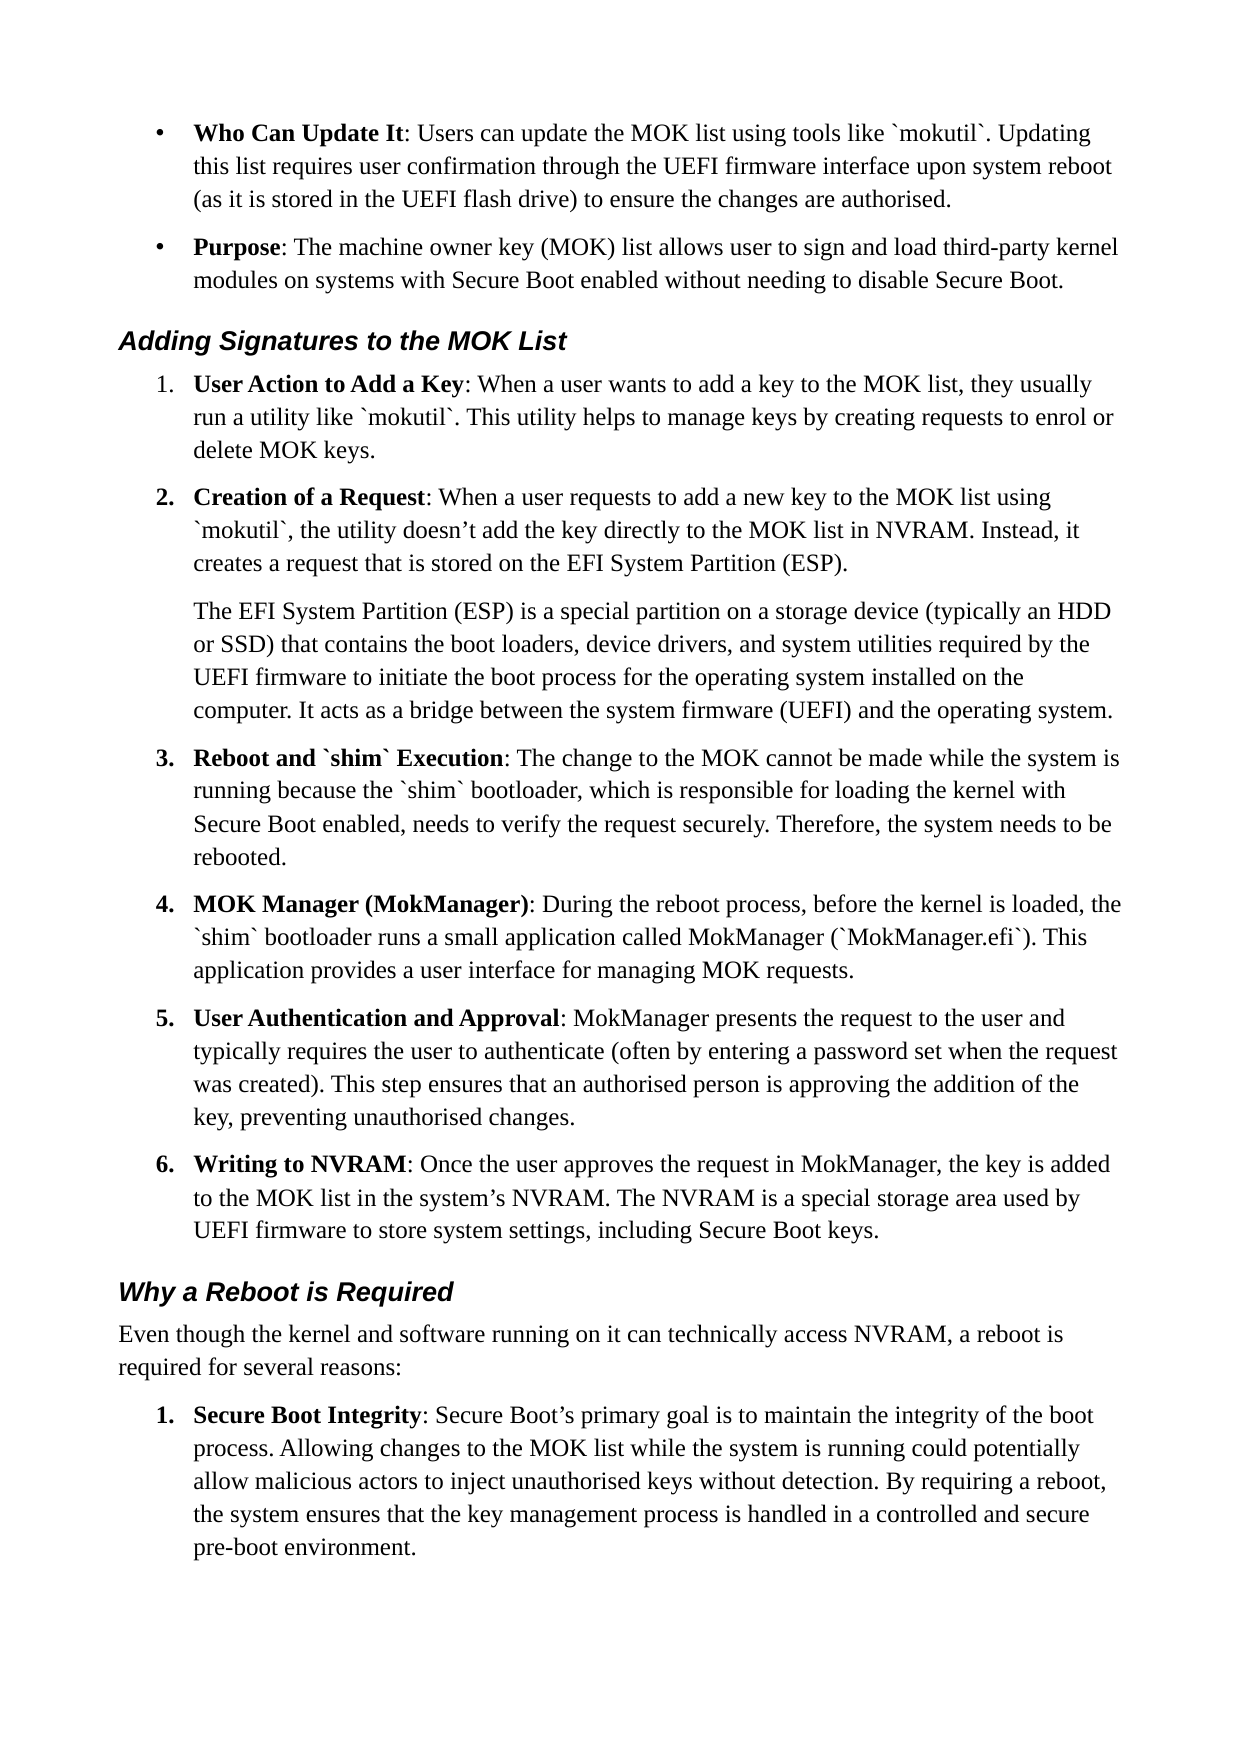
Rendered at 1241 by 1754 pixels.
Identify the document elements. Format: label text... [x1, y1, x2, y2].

list User Action to Add a Key: When a user wants to add a key to the MOK list, they usually run a utility like `mokutil`. This utility helps to manage keys by creating requests to enrol or delete MOK keys. [156, 369, 1122, 463]
text Even though the kernel and software running on it can technically access NVRAM, a reboot is required for several reasons: [118, 1319, 1122, 1381]
list Reboot and `shim` Execution: The change to the MOK cannot be made while the system is running because the `shim` bootloader, which is responsible for loading the kernel with Secure Boot enabled, needs to verify the request securely. Therefore, the system needs to be rebooted. [156, 743, 1122, 870]
list Creation of a Request: When a user requests to add a new key to the MOK list using `mokutil`, the utility doesn’t add the key directly to the MOK list in NVRAM. Instead, it creates a request that is stored on the EFI System Partition (ESP). [156, 482, 1122, 577]
list MOK Manager (MokManager): During the reboot process, before the kernel is loaded, the `shim` bootloader runs a small application called MokManager (`MokManager.efi`). This application provides a user interface for managing MOK requests. [156, 889, 1122, 984]
list Who Can Update It: Users can update the MOK list using tools like `mokutil`. Updating this list requires user confirmation through the UEFI firmware interface upon system reboot (as it is stored in the UEFI flash drive) to ensure the changes are authorised. [156, 118, 1122, 213]
list Writing to NVRAM: Once the user approves the request in MokManager, the key is added to the MOK list in the system’s NVRAM. The NVRAM is a special storage area used by UEFI firmware to store system settings, including Secure Boot keys. [156, 1149, 1122, 1244]
list User Authentication and Approval: MokManager presents the request to the user and typically requires the user to authenticate (often by entering a password set when the request was created). This step ensures that an authorised person is approving the addition of the key, preventing unauthorised changes. [156, 1003, 1122, 1131]
list Secure Boot Integrity: Secure Boot’s primary goal is to maintain the integrity of the boot process. Allowing changes to the MOK list while the system is running could potentially allow malicious actors to inject unauthorised keys without detection. By requiring a reboot, the system ensures that the key management process is handled in a controlled and secure pre-boot environment. [156, 1400, 1122, 1561]
subtitle Why a Reboot is Required [118, 1276, 1122, 1307]
list The EFI System Partition (ESP) is a special partition on a storage device (typically an HDD or SSD) that contains the boot loaders, device drivers, and system utilities required by the UEFI firmware to initiate the boot process for the operating system installed on the computer. It acts as a bridge between the system firmware (UEFI) and the operating system. [156, 596, 1122, 724]
subtitle Adding Signatures to the MOK List [118, 325, 1122, 356]
list Purpose: The machine owner key (MOK) list allows user to sign and load third-party kernel modules on systems with Secure Boot enabled without needing to disable Secure Boot. [156, 232, 1122, 293]
